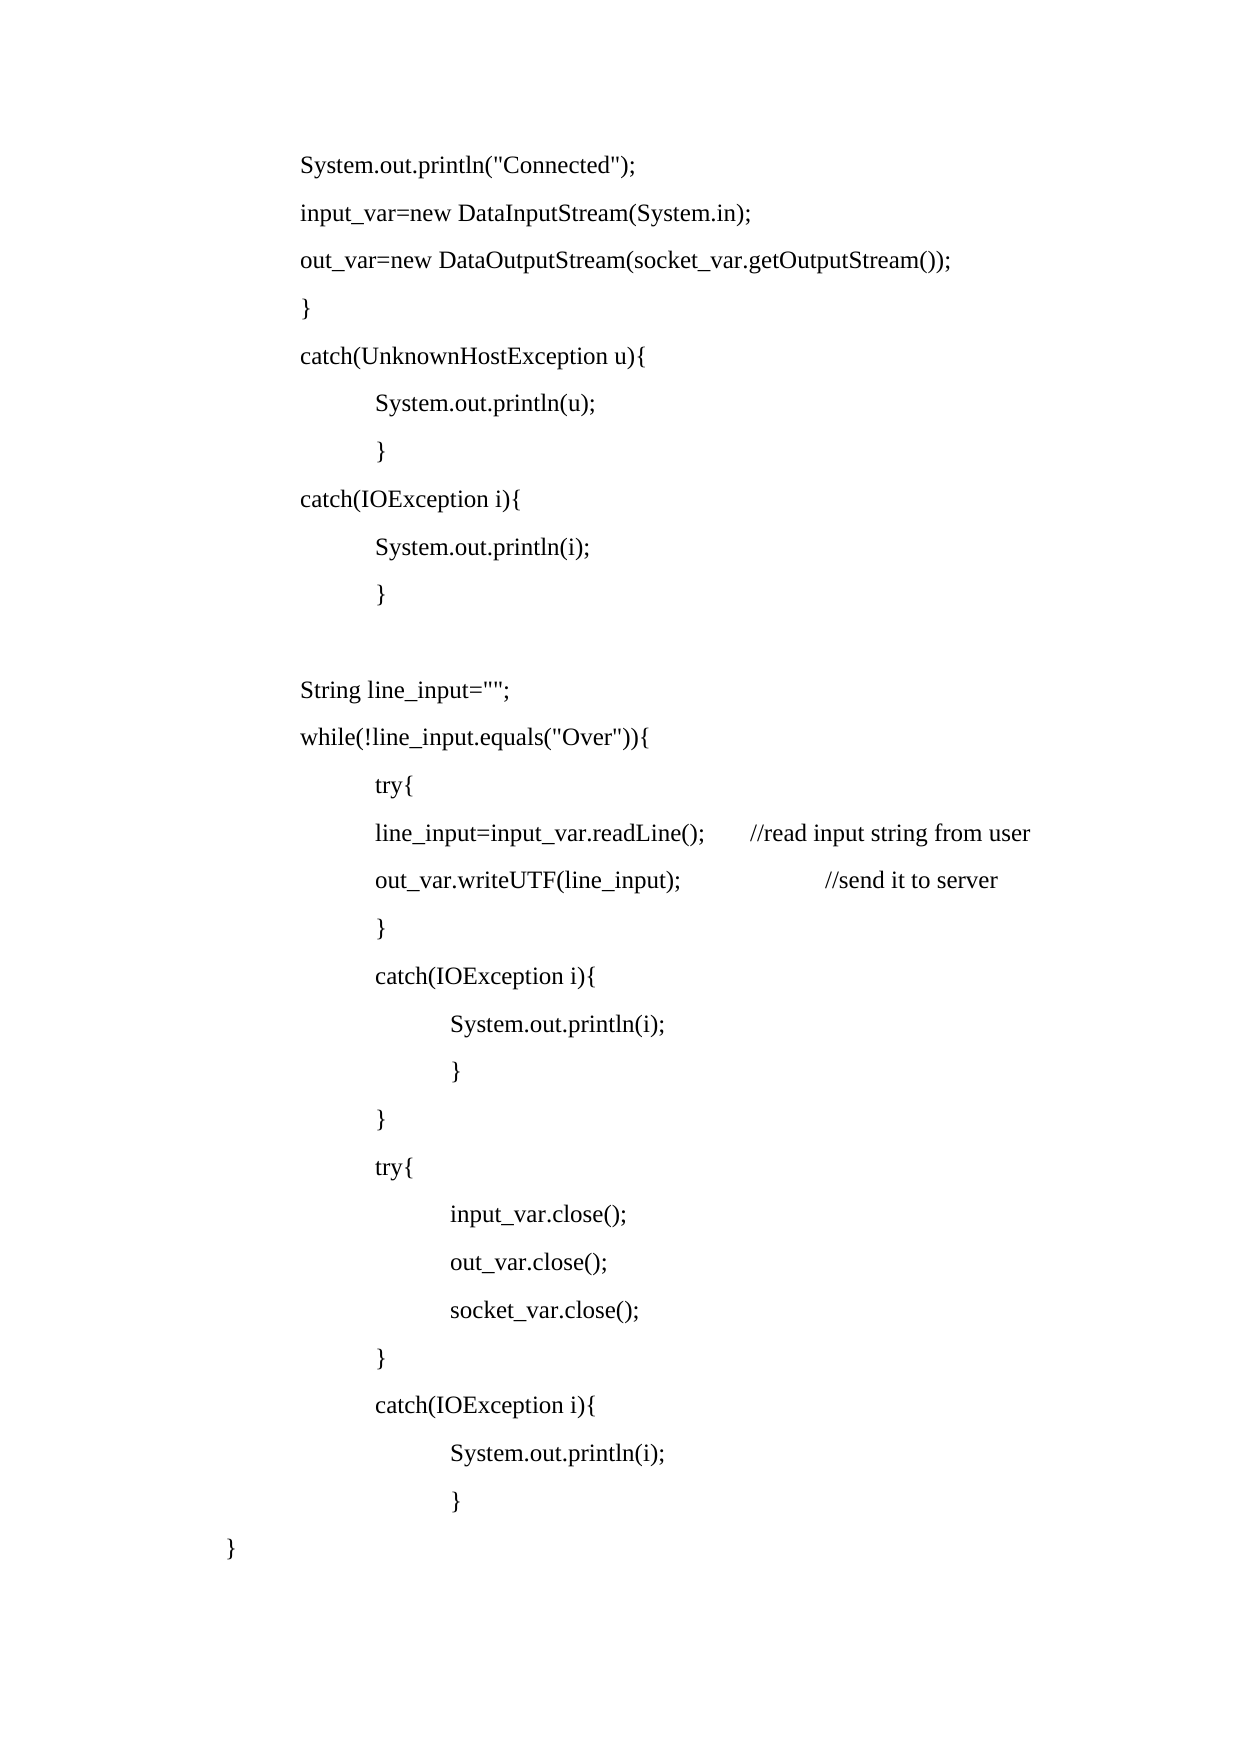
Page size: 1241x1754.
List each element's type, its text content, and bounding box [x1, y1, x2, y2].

text try{ [150, 1152, 1090, 1181]
text catch(UnknownHostException u){ [150, 341, 1090, 369]
text out_var.writeUTF(line_input); //send it to server [150, 866, 1090, 894]
text while(!line_input.equals("Over")){ [150, 722, 1090, 751]
text } [150, 293, 1090, 322]
text } [150, 1056, 1090, 1085]
text } [150, 1343, 1090, 1371]
text } [150, 1486, 1090, 1514]
text System.out.println(i); [150, 1438, 1090, 1467]
text catch(IOException i){ [150, 1390, 1090, 1419]
text } [150, 1533, 1090, 1562]
text System.out.println("Connected"); [150, 150, 1090, 179]
text } [150, 436, 1090, 465]
text System.out.println(i); [150, 1009, 1090, 1037]
text } [150, 579, 1090, 608]
text input_var=new DataInputStream(System.in); [150, 198, 1090, 226]
text System.out.println(i); [150, 532, 1090, 560]
text try{ [150, 770, 1090, 799]
text out_var.close(); [150, 1247, 1090, 1276]
text System.out.println(u); [150, 388, 1090, 417]
text socket_var.close(); [150, 1295, 1090, 1324]
text input_var.close(); [150, 1199, 1090, 1228]
text catch(IOException i){ [150, 484, 1090, 513]
text } [150, 913, 1090, 942]
text String line_input=""; [150, 675, 1090, 703]
text catch(IOException i){ [150, 961, 1090, 990]
text } [150, 1104, 1090, 1133]
text out_var=new DataOutputStream(socket_var.getOutputStream()); [150, 245, 1090, 274]
text line_input=input_var.readLine(); //read input string from user [150, 818, 1090, 847]
